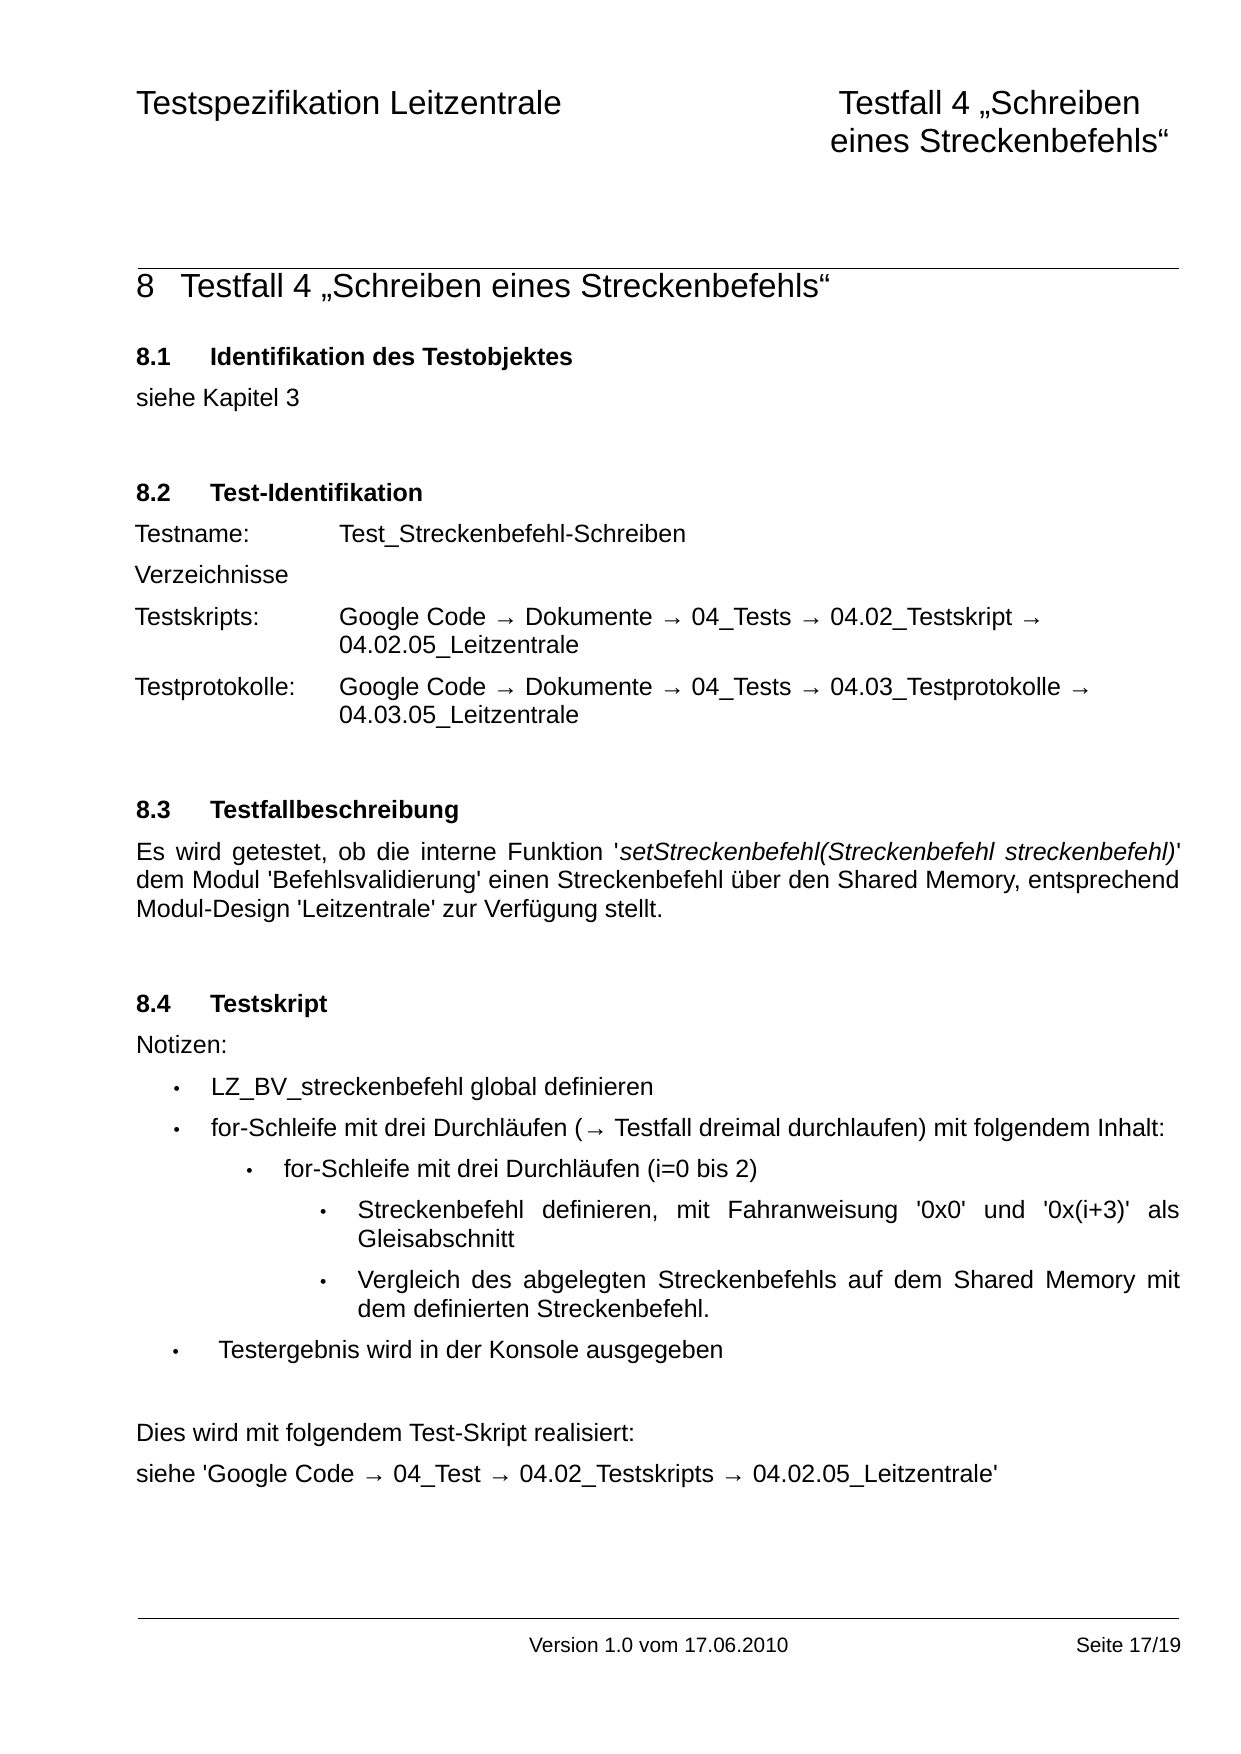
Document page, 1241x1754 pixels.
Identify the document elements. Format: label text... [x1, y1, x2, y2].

list Vergleich des abgelegten Streckenbefehls auf dem Shared Memory mit dem definierten Streckenbefehl. [320, 1266, 1181, 1323]
text Testname: Test_Streckenbefehl-Schreiben [134, 519, 1181, 548]
list Streckenbefehl definieren, mit Fahranweisung '0x0' und '0x(i+3)' als Gleisabschnitt [320, 1196, 1181, 1253]
text Es wird getestet, ob die interne Funktion 'setStreckenbefehl(Streckenbefehl streckenbefehl)' dem Modul 'Befehlsvalidierung' einen Streckenbefehl über den Shared Memory, entsprechend Modul-Design 'Leitzentrale' zur Verfügung stellt. [136, 837, 1181, 923]
text Verzeichnisse [134, 561, 1181, 589]
text Dies wird mit folgendem Test-Skript realisiert: [136, 1418, 1181, 1447]
list for-Schleife mit drei Durchläufen (i=0 bis 2) [246, 1154, 1181, 1183]
subtitle Identifikation des Testobjektes [136, 342, 1181, 371]
text siehe Kapitel 3 [136, 383, 1181, 412]
text Notizen: [136, 1031, 1181, 1059]
subtitle Testfall 4 „Schreiben eines Streckenbefehls“ [136, 289, 1181, 304]
subtitle Testskript [136, 989, 1181, 1018]
subtitle Test-Identifikation [136, 478, 1181, 507]
list LZ_BV_streckenbefehl global definieren [173, 1072, 1181, 1101]
text Testskripts: Google Code → Dokumente → 04_Tests → 04.02_Testskript → 04.02.05_Leitzentrale [134, 602, 1181, 659]
subtitle Testfallbeschreibung [136, 796, 1181, 824]
text Testprotokolle: Google Code → Dokumente → 04_Tests → 04.03_Testprotokolle → 04.03.05_Leitzentrale [134, 672, 1181, 729]
list Testergebnis wird in der Konsole ausgegeben [172, 1336, 1181, 1364]
list for-Schleife mit drei Durchläufen (→ Testfall dreimal durchlaufen) mit folgendem Inhalt: [173, 1113, 1181, 1142]
text siehe 'Google Code → 04_Test → 04.02_Testskripts → 04.02.05_Leitzentrale' [136, 1459, 1181, 1488]
